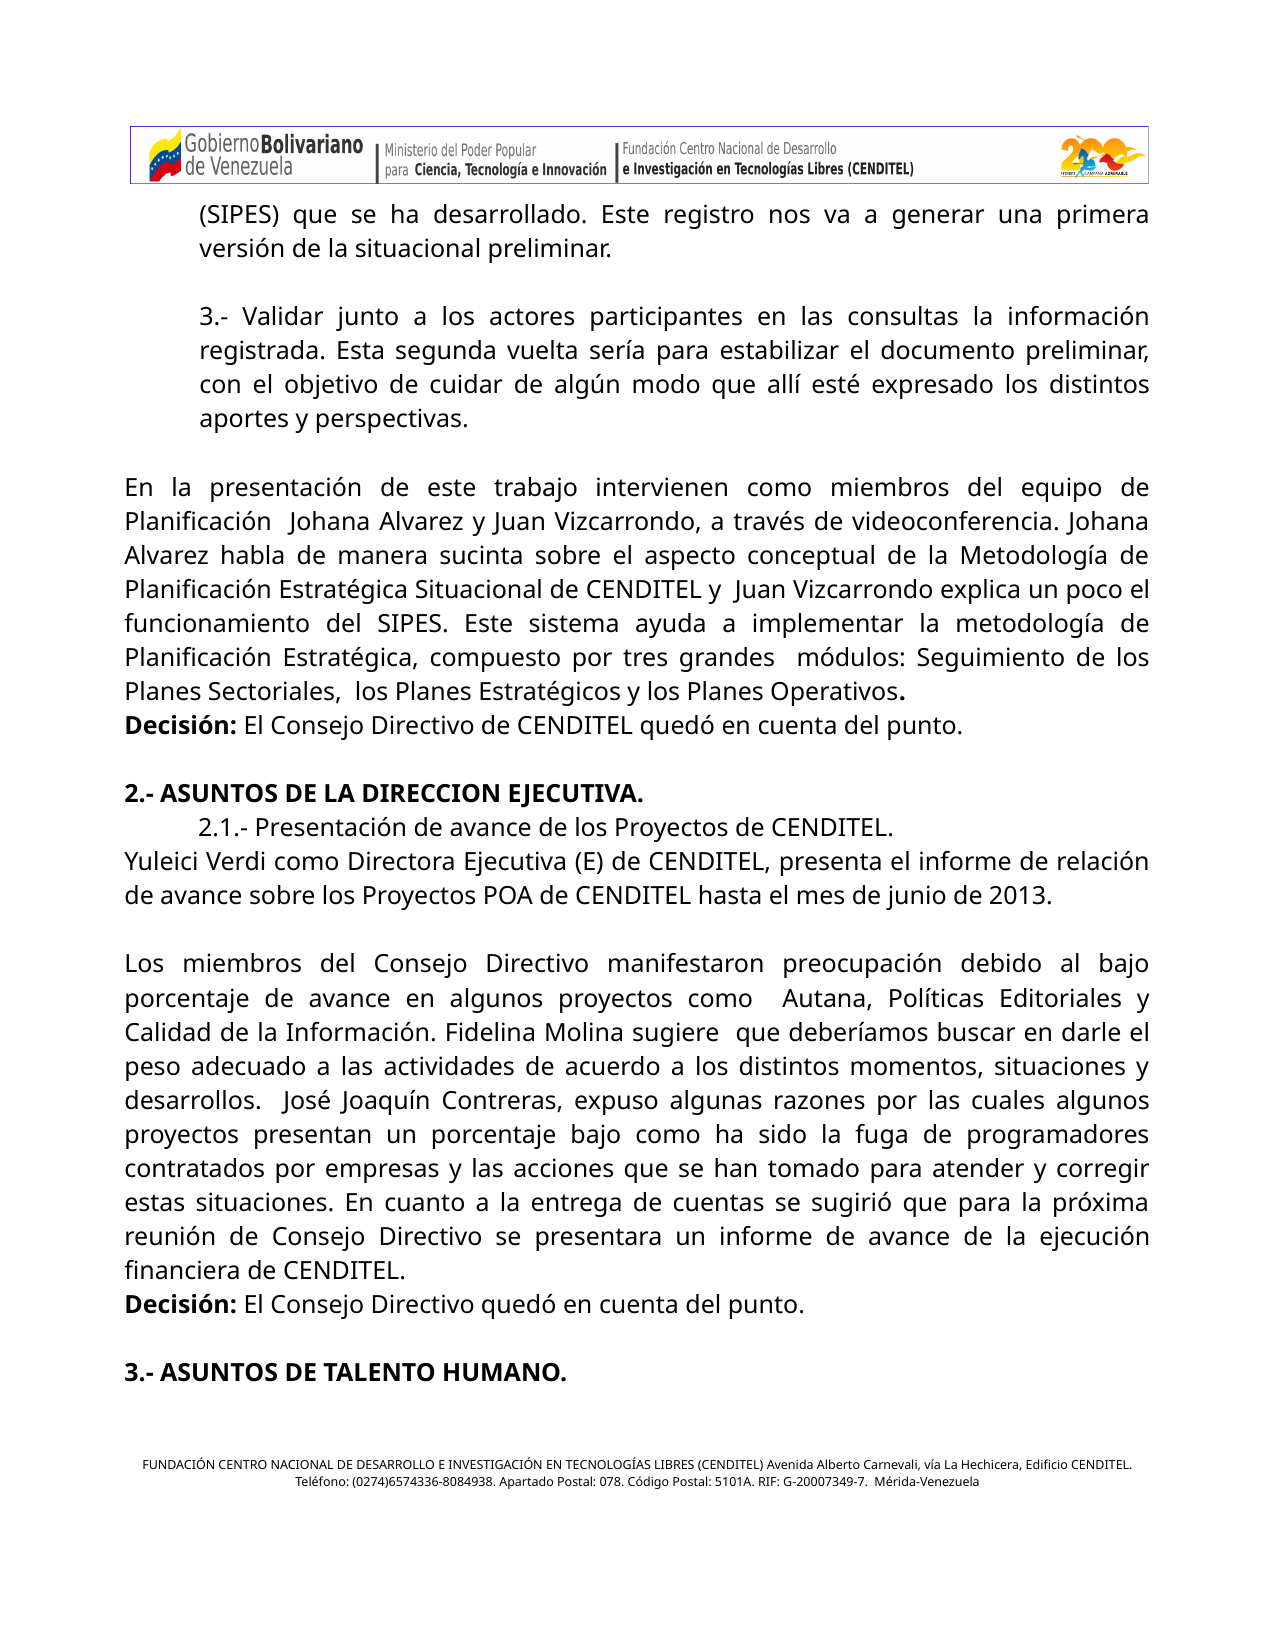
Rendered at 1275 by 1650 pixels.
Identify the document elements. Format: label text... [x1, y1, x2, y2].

text En la presentación de este trabajo intervienen como miembros del equipo de Planificación Johana Alvarez y Juan Vizcarrondo, a través de videoconferencia. Johana Alvarez habla de manera sucinta sobre el aspecto conceptual de la Metodología de Planificación Estratégica Situacional de CENDITEL y Juan Vizcarrondo explica un poco el funcionamiento del SIPES. Este sistema ayuda a implementar la metodología de Planificación Estratégica, compuesto por tres grandes módulos: Seguimiento de los Planes Sectoriales, los Planes Estratégicos y los Planes Operativos. [124, 469, 1151, 708]
list 3.- Validar junto a los actores participantes en las consultas la información registrada. Esta segunda vuelta sería para estabilizar el documento preliminar, con el objetivo de cuidar de algún modo que allí esté expresado los distintos aportes y perspectivas. [162, 299, 1151, 435]
text Yuleici Verdi como Directora Ejecutiva (E) de CENDITEL, presenta el informe de relación de avance sobre los Proyectos POA de CENDITEL hasta el mes de junio de 2013. [124, 844, 1151, 912]
text 2.- ASUNTOS DE LA DIRECCION EJECUTIVA. [124, 776, 1151, 810]
picture [130, 126, 1149, 184]
text 2.1.- Presentación de avance de los Proyectos de CENDITEL. [124, 810, 1151, 844]
text 3.- ASUNTOS DE TALENTO HUMANO. [124, 1355, 1151, 1389]
list (SIPES) que se ha desarrollado. Este registro nos va a generar una primera versión de la situacional preliminar. [162, 197, 1151, 265]
text Decisión: El Consejo Directivo de CENDITEL quedó en cuenta del punto. [124, 708, 1151, 742]
text Decisión: El Consejo Directivo quedó en cuenta del punto. [124, 1287, 1151, 1321]
text Los miembros del Consejo Directivo manifestaron preocupación debido al bajo porcentaje de avance en algunos proyectos como Autana, Políticas Editoriales y Calidad de la Información. Fidelina Molina sugiere que deberíamos buscar en darle el peso adecuado a las actividades de acuerdo a los distintos momentos, situaciones y desarrollos. José Joaquín Contreras, expuso algunas razones por las cuales algunos proyectos presentan un porcentaje bajo como ha sido la fuga de programadores contratados por empresas y las acciones que se han tomado para atender y corregir estas situaciones. En cuanto a la entrega de cuentas se sugirió que para la próxima reunión de Consejo Directivo se presentara un informe de avance de la ejecución financiera de CENDITEL. [124, 946, 1151, 1287]
